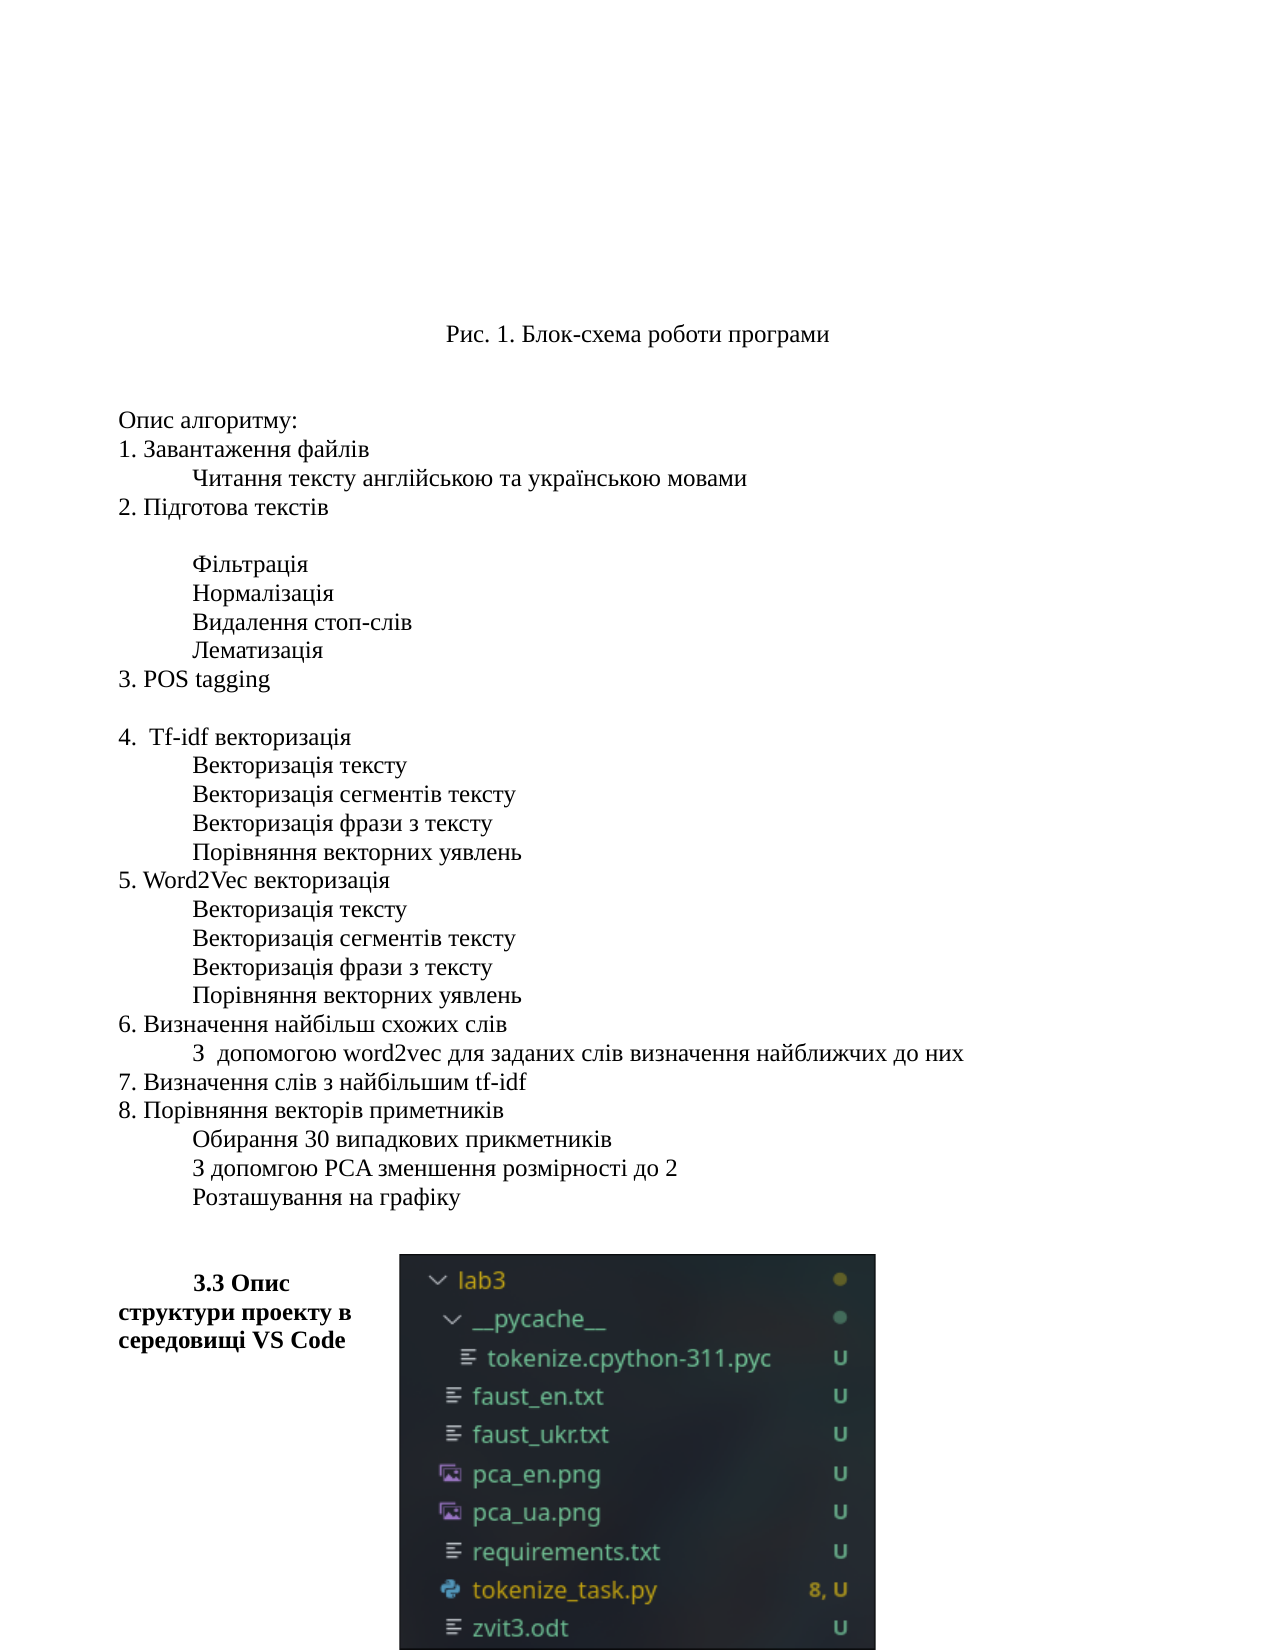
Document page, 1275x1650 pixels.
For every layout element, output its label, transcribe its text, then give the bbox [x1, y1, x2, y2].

text Векторизація сегментів тексту [118, 923, 1157, 952]
text Векторизація сегментів тексту [118, 779, 1157, 808]
text Порівняння векторних уявлень [118, 837, 1157, 866]
text 1. Завантаження файлів [118, 434, 1157, 463]
text Векторизація фрази з тексту [118, 952, 1157, 981]
text 3. POS tagging [118, 664, 1157, 693]
text Векторизація фрази з тексту [118, 808, 1157, 837]
text Рис. 1. Блок-схема роботи програми [118, 319, 1157, 348]
text Видалення стоп-слів [118, 607, 1157, 636]
text З допомогою word2vec для заданих слів визначення найближчих до них [118, 1038, 1157, 1067]
picture [399, 1254, 876, 1650]
text 5. Word2Vec векторизація [118, 866, 1157, 894]
text 4. Tf-idf векторизація [118, 722, 1157, 751]
text Векторизація тексту [118, 894, 1157, 923]
text Лематизація [118, 636, 1157, 664]
text Обирання 30 випадкових прикметників [118, 1124, 1157, 1153]
text 6. Визначення найбільш схожих слів [118, 1009, 1157, 1038]
text Опис алгоритму: [118, 406, 1157, 434]
text 7. Визначення слів з найбільшим tf-idf [118, 1067, 1157, 1096]
text 3.3 Опис структури проекту в середовищі VS Code [118, 1268, 399, 1354]
text Розташування на графіку [118, 1182, 1157, 1211]
text 8. Порівняння векторів приметників [118, 1096, 1157, 1124]
text Нормалізація [118, 578, 1157, 607]
text Читання тексту англійською та українською мовами [118, 463, 1157, 492]
text З допомгою PCA зменшення розмірності до 2 [118, 1153, 1157, 1182]
text 2. Підготова текстів [118, 492, 1157, 521]
text Векторизація тексту [118, 751, 1157, 779]
text Фільтрація [118, 549, 1157, 578]
text Порівняння векторних уявлень [118, 981, 1157, 1009]
text [876, 1268, 1157, 1354]
